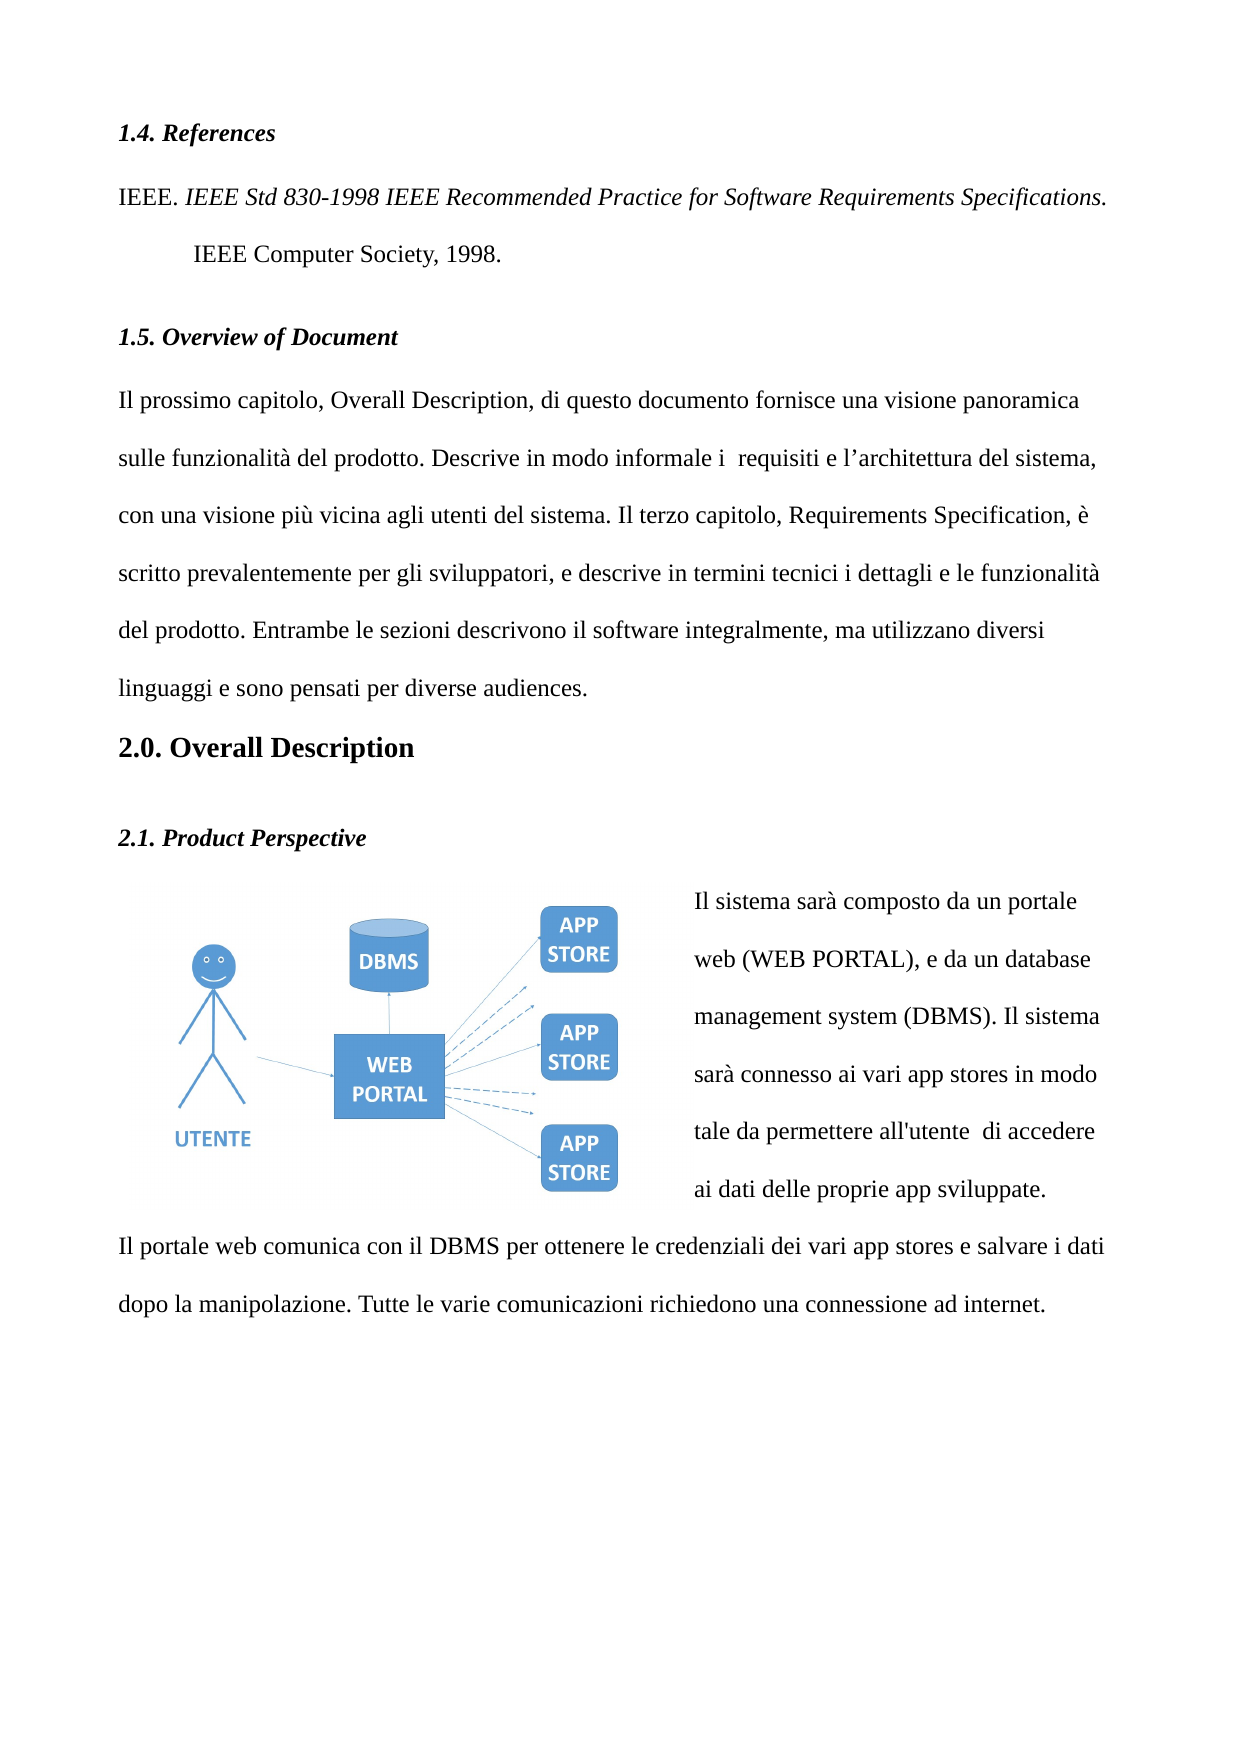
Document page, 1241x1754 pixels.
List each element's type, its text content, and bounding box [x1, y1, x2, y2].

text Il sistema sarà composto da un portale web (WEB PORTAL), e da un database management system (DBMS). Il sistema sarà connesso ai vari app stores in modo tale da permettere all'utente di accedere [694, 886, 1122, 1145]
subtitle 1.4. References [118, 118, 1122, 147]
picture [128, 882, 694, 1210]
text Il prossimo capitolo, Overall Description, di questo documento fornisce una visione panoramica sulle funzionalità del prodotto. Descrive in modo informale i requisiti e l’architettura del sistema, con una visione più vicina agli utenti del sistema. Il terzo capitolo, Requirements Specification, è scritto prevalentemente per gli sviluppatori, e descrive in termini tecnici i dettagli e le funzionalità del prodotto. Entrambe le sezioni descrivono il software integralmente, ma utilizzano diversi linguaggi e sono pensati per diverse audiences. [118, 386, 1122, 702]
subtitle 2.1. Product Perspective [118, 823, 1122, 851]
subtitle 1.5. Overview of Document [118, 322, 1122, 351]
text Il portale web comunica con il DBMS per ottenere le credenziali dei vari app stores e salvare i dati dopo la manipolazione. Tutte le varie comunicazioni richiedono una connessione ad internet. [118, 1231, 1122, 1318]
subtitle 2.0. Overall Description [118, 731, 1122, 764]
text ai dati delle proprie app sviluppate. [694, 1174, 1122, 1203]
text IEEE. IEEE Std 830-1998 IEEE Recommended Practice for Software Requirements Specifications. IEEE Computer Society, 1998. [118, 182, 1122, 268]
